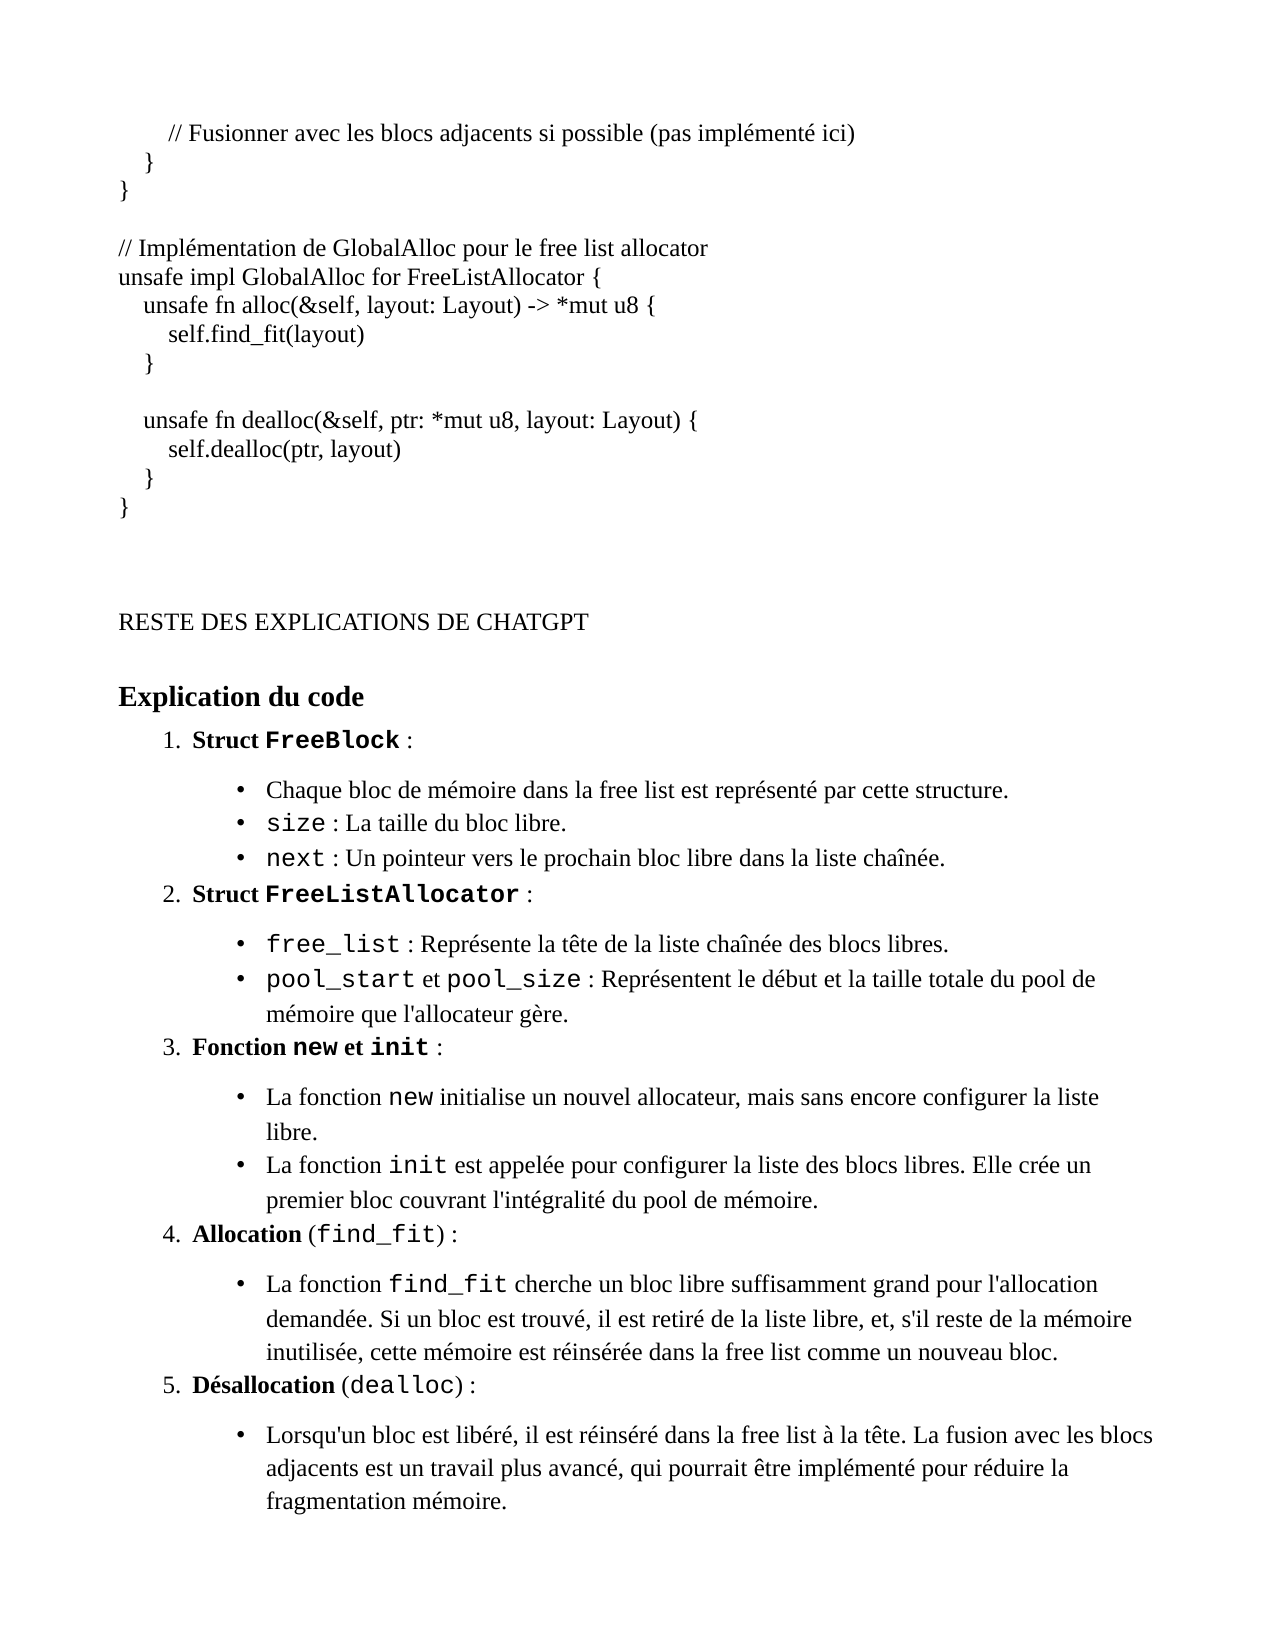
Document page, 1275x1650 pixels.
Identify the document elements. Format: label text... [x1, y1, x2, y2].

list pool_start et pool_size : Représentent le début et la taille totale du pool de mémoire que l'allocateur gère. [236, 964, 1157, 1028]
list La fonction init est appelée pour configurer la liste des blocs libres. Elle crée un premier bloc couvrant l'intégralité du pool de mémoire. [236, 1151, 1157, 1214]
list Désallocation (dealloc) : [162, 1370, 1157, 1401]
list size : La taille du bloc libre. [236, 808, 1157, 839]
text // Implémentation de GlobalAlloc pour le free list allocator [118, 233, 1157, 262]
list Chaque bloc de mémoire dans la free list est représenté par cette structure. [236, 775, 1157, 804]
list Allocation (find_fit) : [162, 1219, 1157, 1249]
list Lorsqu'un bloc est libéré, il est réinséré dans la free list à la tête. La fusion avec les blocs adjacents est un travail plus avancé, qui pourrait être implémenté pour réduire la fragmentation mémoire. [236, 1420, 1157, 1514]
list next : Un pointeur vers le prochain bloc libre dans la liste chaînée. [236, 843, 1157, 874]
list free_list : Représente la tête de la liste chaînée des blocs libres. [236, 929, 1157, 960]
list Struct FreeListAllocator : [162, 879, 1157, 910]
text unsafe fn alloc(&self, layout: Layout) -> *mut u8 { [118, 291, 1157, 319]
list Struct FreeBlock : [162, 725, 1157, 756]
text } [118, 348, 1157, 377]
text unsafe impl GlobalAlloc for FreeListAllocator { [118, 262, 1157, 291]
list La fonction new initialise un nouvel allocateur, mais sans encore configurer la liste libre. [236, 1082, 1157, 1146]
text unsafe fn dealloc(&self, ptr: *mut u8, layout: Layout) { [118, 406, 1157, 434]
text RESTE DES EXPLICATIONS DE CHATGPT [118, 607, 1157, 636]
text self.find_fit(layout) [118, 319, 1157, 348]
text } [118, 463, 1157, 492]
text } [118, 176, 1157, 204]
subtitle Explication du code [118, 679, 1157, 712]
list La fonction find_fit cherche un bloc libre suffisamment grand pour l'allocation demandée. Si un bloc est trouvé, il est retiré de la liste libre, et, s'il reste de la mémoire inutilisée, cette mémoire est réinsérée dans la free list comme un nouveau bloc. [236, 1269, 1157, 1366]
list Fonction new et init : [162, 1032, 1157, 1063]
text } [118, 147, 1157, 176]
text // Fusionner avec les blocs adjacents si possible (pas implémenté ici) [118, 118, 1157, 147]
text self.dealloc(ptr, layout) [118, 434, 1157, 463]
text } [118, 492, 1157, 521]
